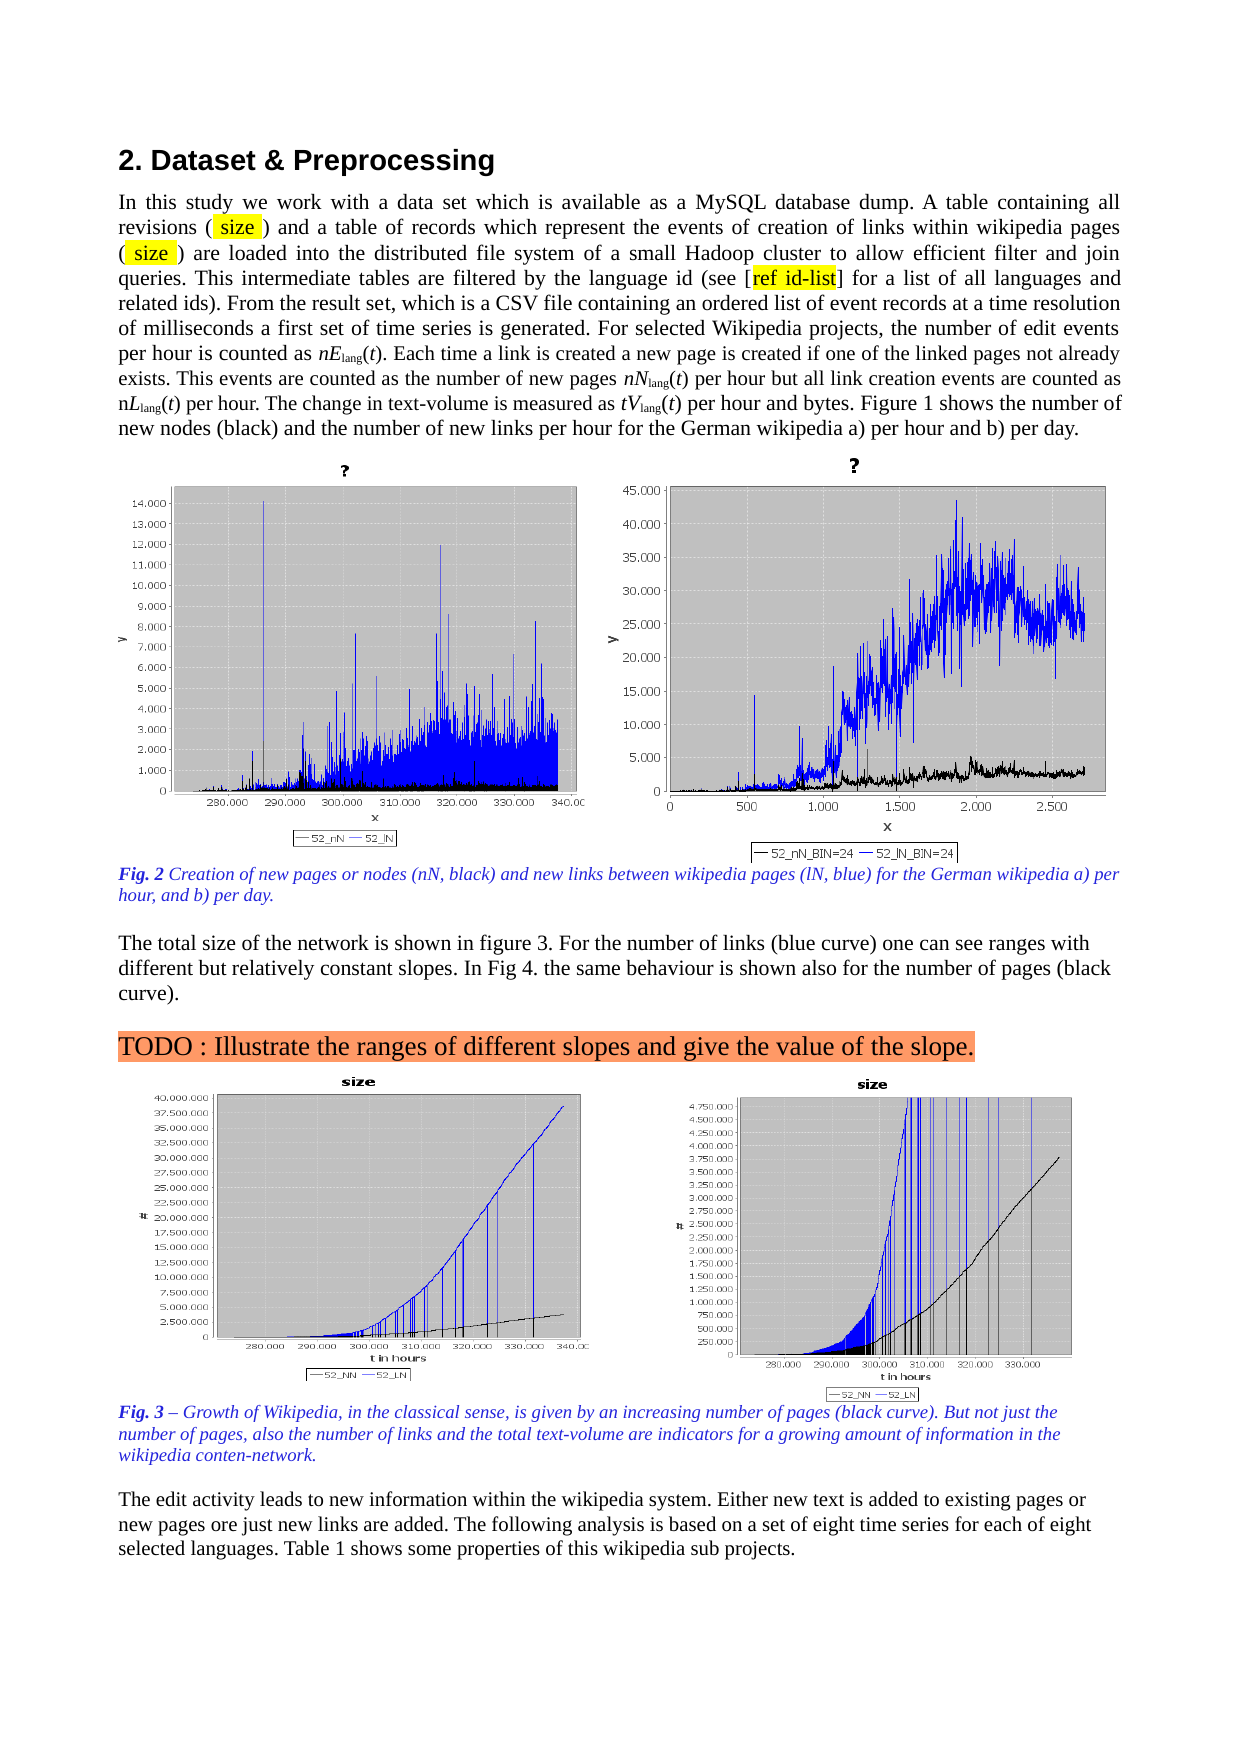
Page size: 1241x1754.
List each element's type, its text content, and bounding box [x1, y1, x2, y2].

text TODO : Illustrate the ranges of different slopes and give the value of the slope. [118, 1031, 1122, 1062]
subtitle 2. Dataset & Preprocessing [118, 143, 1122, 177]
text The total size of the network is shown in figure 3. For the number of links (blue curve) one can see ranges with different but relatively constant slopes. In Fig 4. the same behaviour is shown also for the number of pages (black curve). [118, 930, 1122, 1005]
text The edit activity leads to new information within the wikipedia system. Either new text is added to existing pages or new pages ore just new links are added. The following analysis is based on a set of eight time series for each of eight selected languages. Table 1 shows some properties of this wikipedia sub projects. [118, 1487, 1122, 1559]
text Fig. 3 – Growth of Wikipedia, in the classical sense, is given by an increasing number of pages (black curve). But not just the number of pages, also the number of links and the total text-volume are indicators for a growing amount of information in the wikipedia conten-network. [118, 1062, 1122, 1466]
text Fig. 2 Creation of new pages or nodes (nN, black) and new links between wikipedia pages (lN, blue) for the German wikipedia a) per hour, and b) per day. [118, 440, 1122, 906]
text In this study we work with a data set which is available as a MySQL database dump. A table containing all revisions ( size ) and a table of records which represent the events of creation of links within wikipedia pages ( size ) are loaded into the distributed file system of a small Hadoop cluster to allow efficient filter and join queries. This intermediate tables are filtered by the language id (see [ref id-list] for a list of all languages and related ids). From the result set, which is a CSV file containing an ordered list of event records at a time resolution of milliseconds a first set of time series is generated. For selected Wikipedia projects, the number of edit events per hour is counted as nElang(t). Each time a link is created a new page is created if one of the linked pages not already exists. This events are counted as the number of new pages nNlang(t) per hour but all link creation events are counted as nLlang(t) per hour. The change in text-volume is measured as tVlang(t) per hour and bytes. Figure 1 shows the number of new nodes (black) and the number of new links per hour for the German wikipedia a) per hour and b) per day. [118, 189, 1122, 440]
